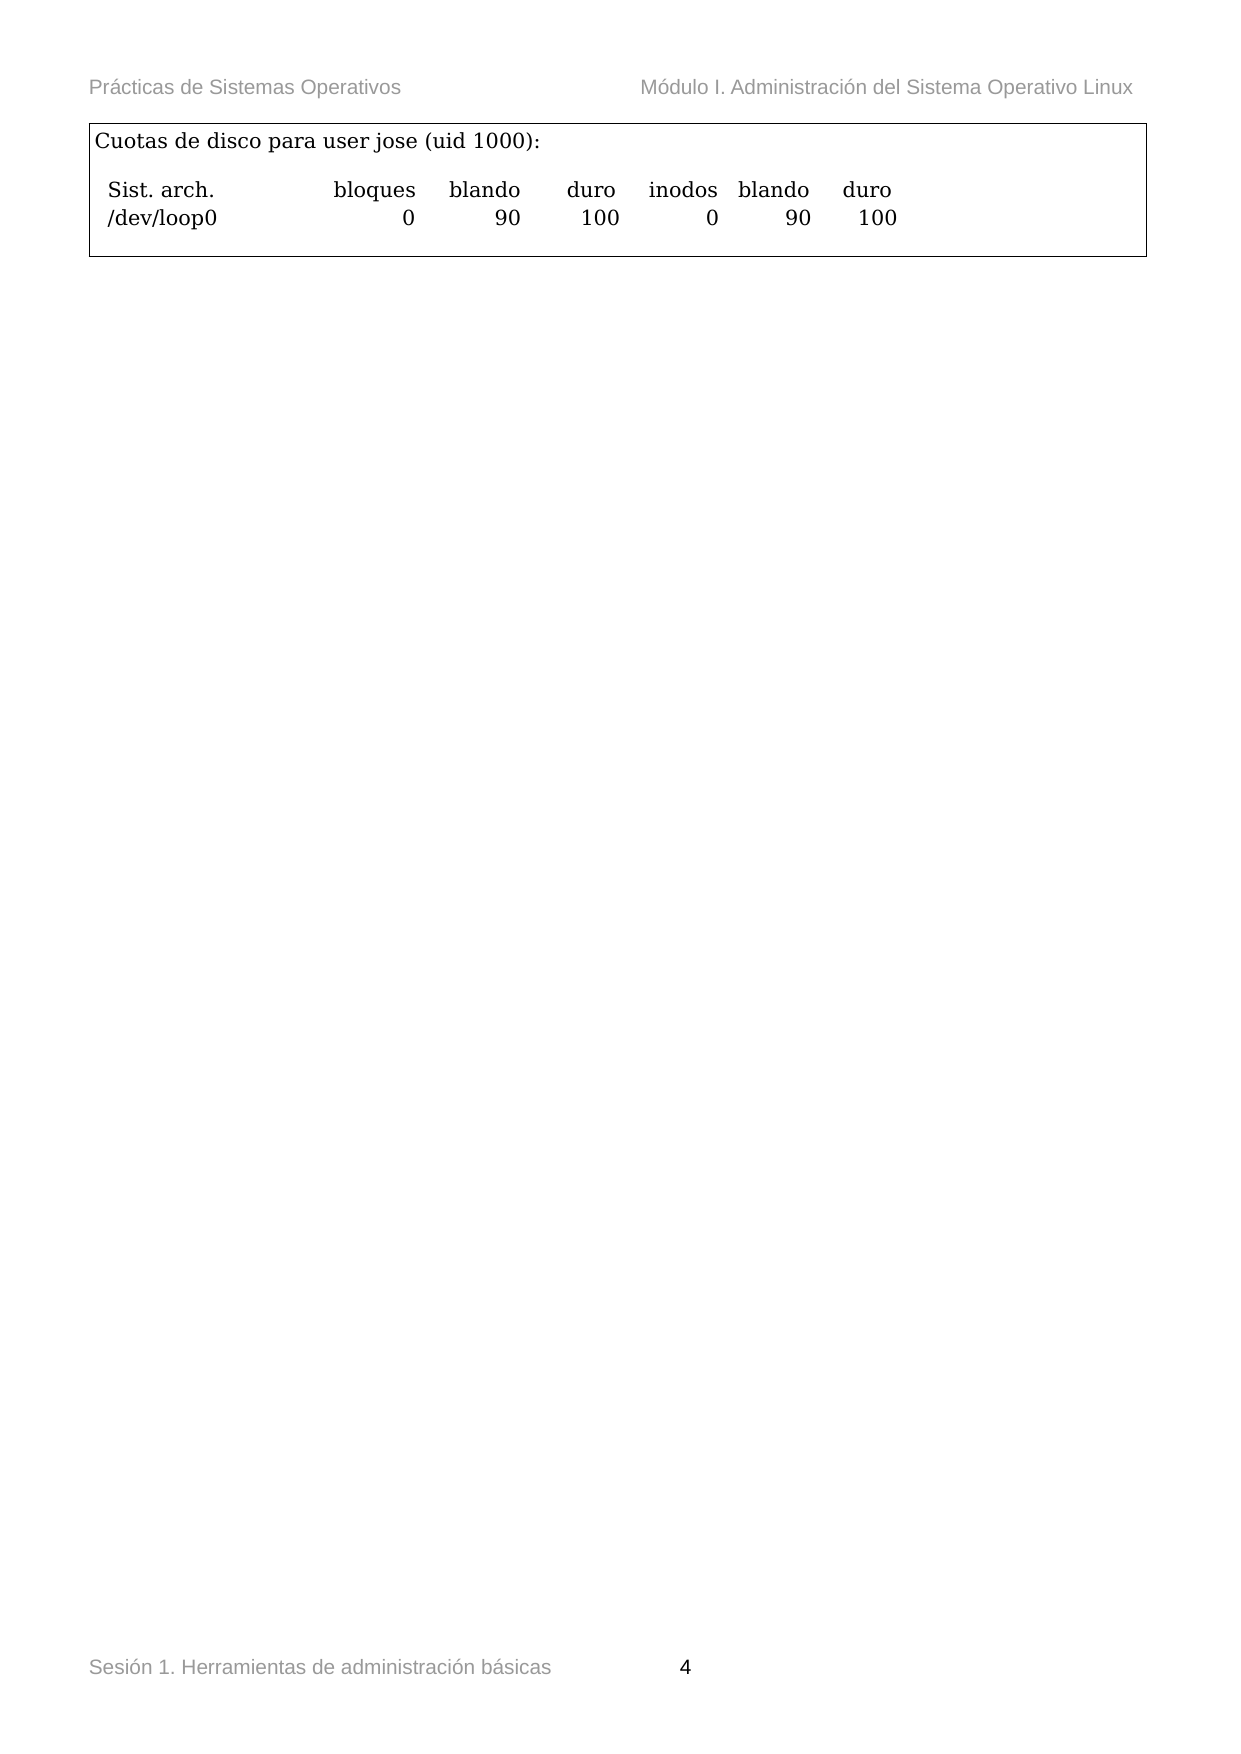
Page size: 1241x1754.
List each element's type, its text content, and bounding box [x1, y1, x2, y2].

table_header Cuotas de disco para user jose (uid 1000): Sist. arch. bloques blando duro inodos blando duro /dev/loop0 0 90 100 0 90 100 [90, 124, 1146, 256]
